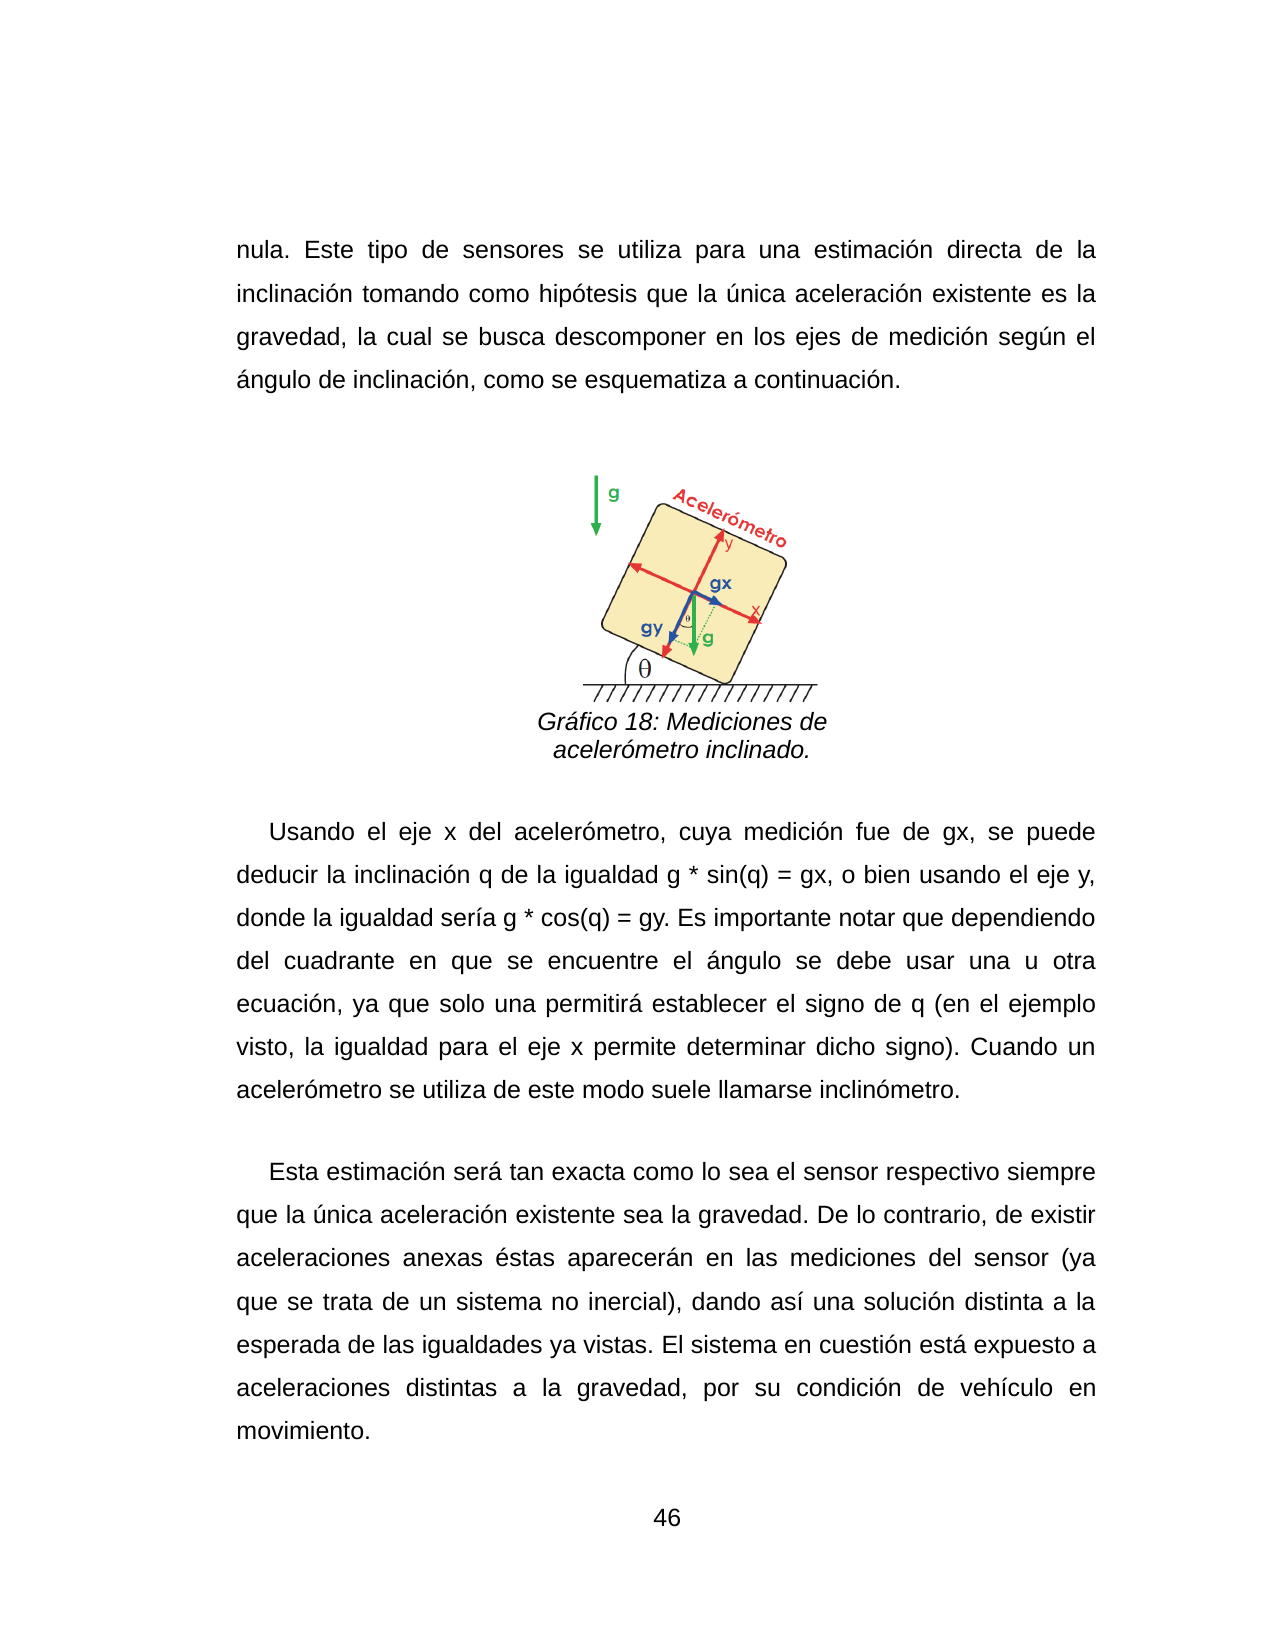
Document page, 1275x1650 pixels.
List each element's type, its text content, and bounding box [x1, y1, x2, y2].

text nula. Este tipo de sensores se utiliza para una estimación directa de la inclinación tomando como hipótesis que la única aceleración existente es la gravedad, la cual se busca descomponer en los ejes de medición según el ángulo de inclinación, como se esquematiza a continuación. [236, 235, 1098, 393]
text Gráfico 18: Mediciones de acelerómetro inclinado. [537, 707, 830, 764]
text Usando el eje x del acelerómetro, cuya medición fue de gx, se puede deducir la inclinación q de la igualdad g * sin(q) = gx, o bien usando el eje y, donde la igualdad sería g * cos(q) = gy. Es importante notar que dependiendo del cuadrante en que se encuentre el ángulo se debe usar una u otra ecuación, ya que solo una permitirá establecer el signo de q (en el ejemplo visto, la igualdad para el eje x permite determinar dicho signo). Cuando un acelerómetro se utiliza de este modo suele llamarse inclinómetro. [236, 817, 1098, 1104]
text Esta estimación será tan exacta como lo sea el sensor respectivo siempre que la única aceleración existente sea la gravedad. De lo contrario, de existir aceleraciones anexas éstas aparecerán en las mediciones del sensor (ya que se trata de un sistema no inercial), dando así una solución distinta a la esperada de las igualdades ya vistas. El sistema en cuestión está expuesto a aceleraciones distintas a la gravedad, por su condición de vehículo en movimiento. [236, 1157, 1098, 1444]
picture [537, 458, 830, 707]
